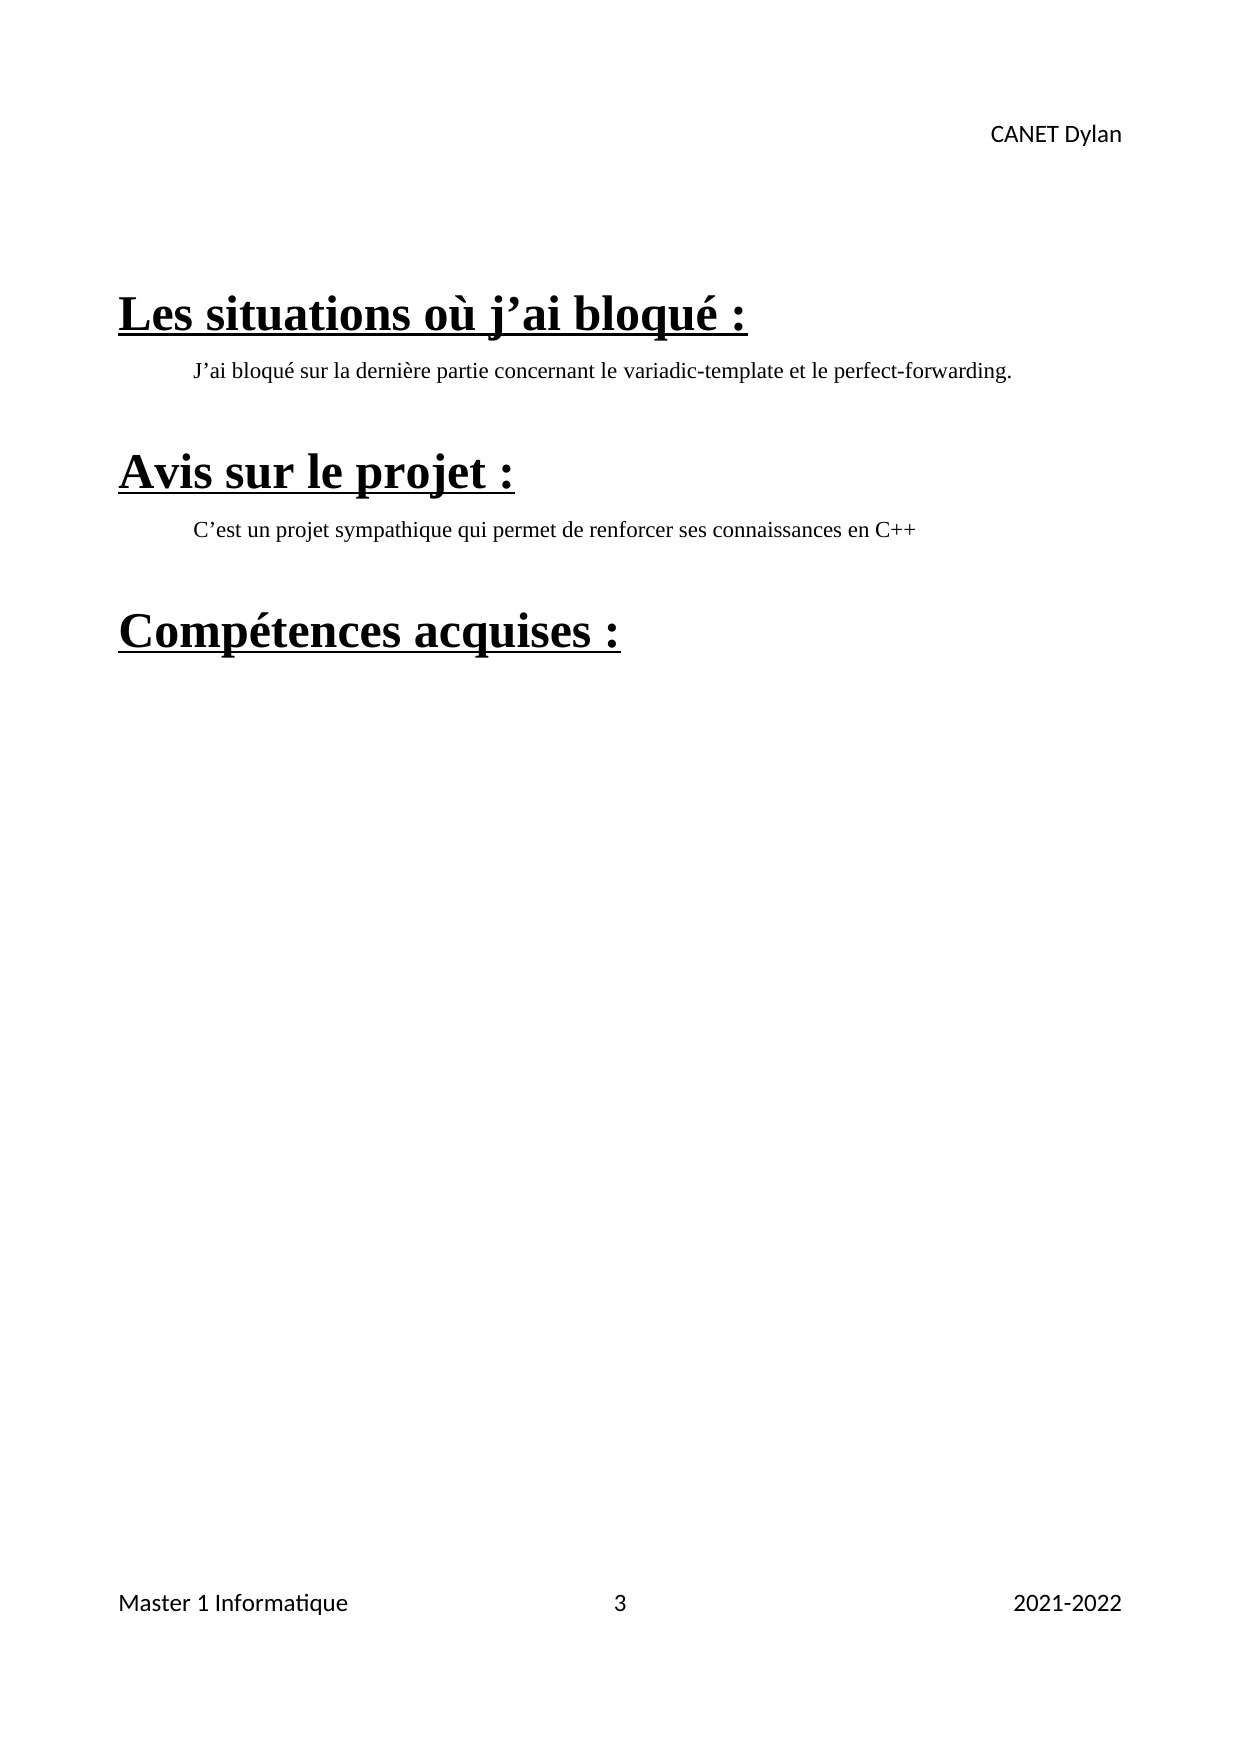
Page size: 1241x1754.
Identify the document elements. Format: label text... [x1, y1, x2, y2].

subtitle Compétences acquises : [118, 601, 1122, 658]
subtitle Avis sur le projet : [118, 442, 1122, 499]
text C’est un projet sympathique qui permet de renforcer ses connaissances en C++ [118, 516, 1122, 542]
text J’ai bloqué sur la dernière partie concernant le variadic-template et le perfect-forwarding. [118, 357, 1122, 384]
subtitle Les situations où j’ai bloqué : [118, 283, 1122, 341]
